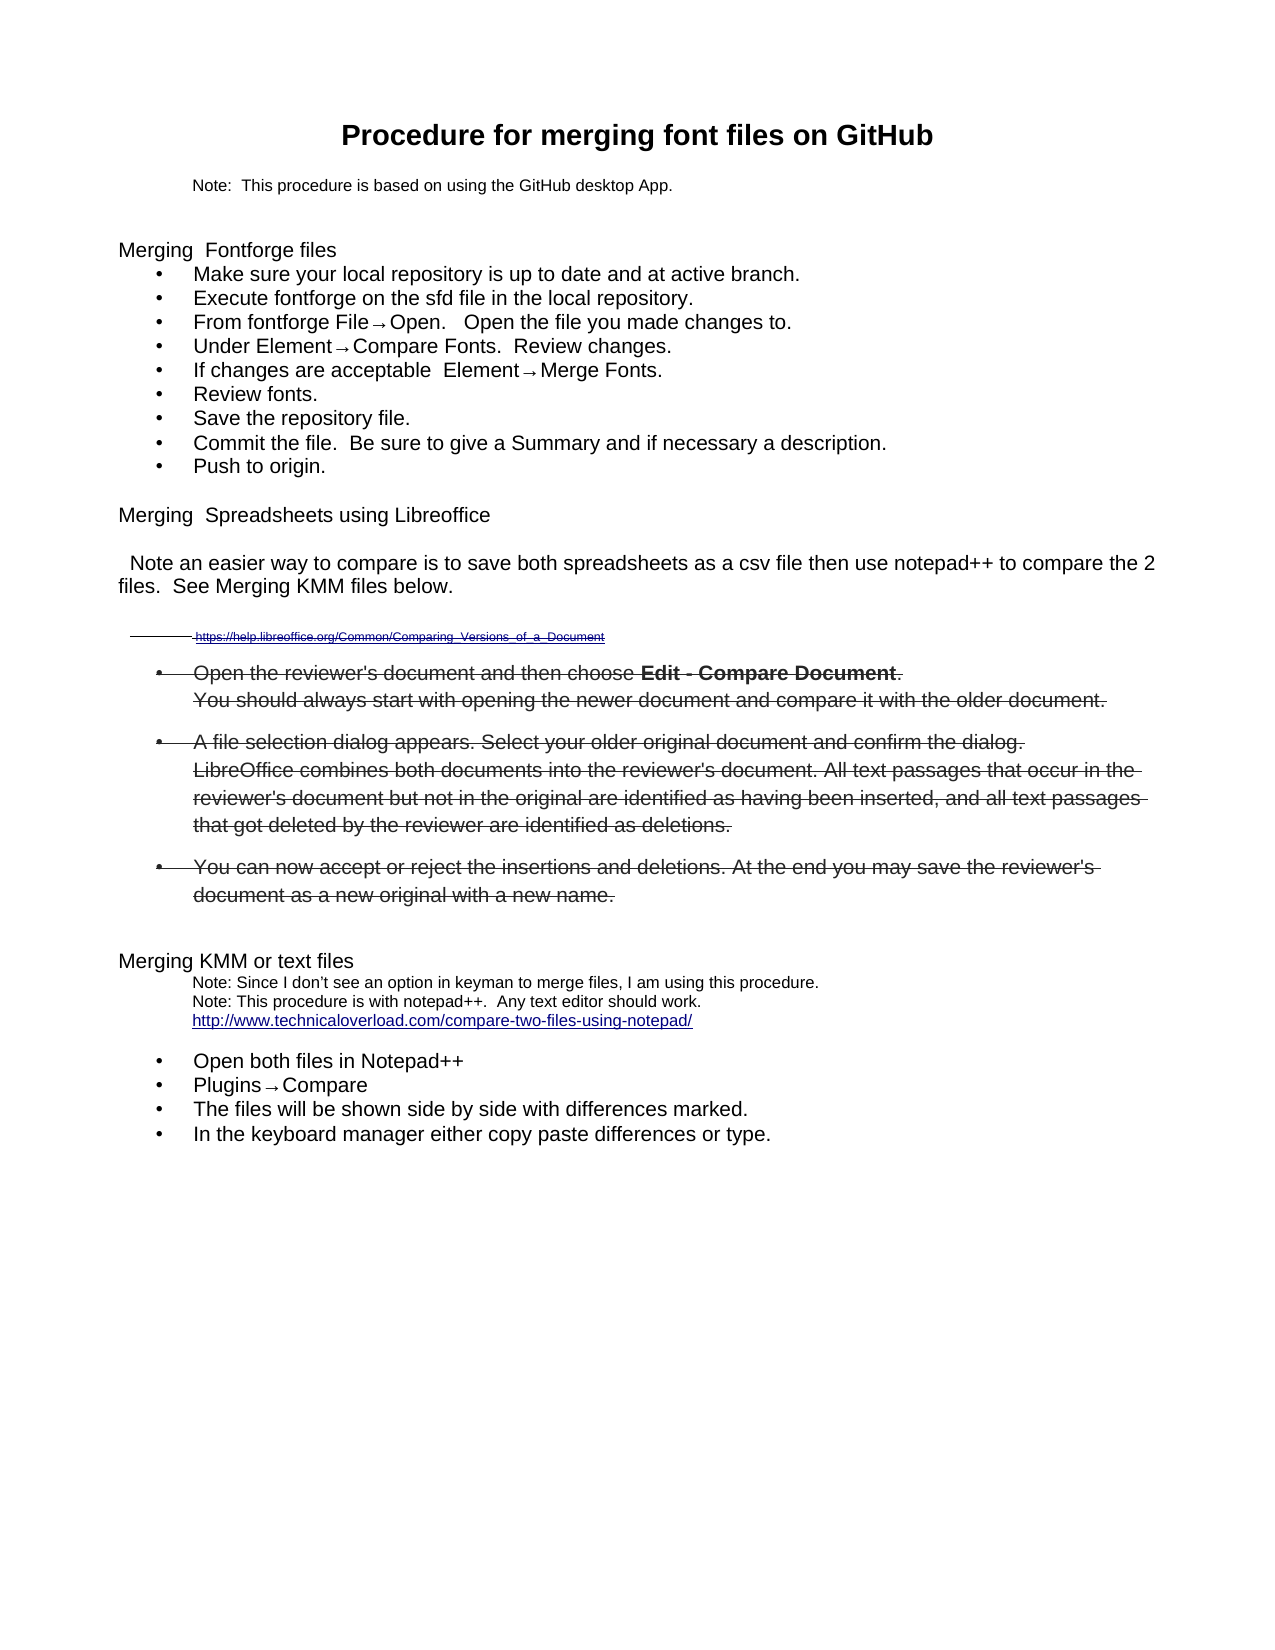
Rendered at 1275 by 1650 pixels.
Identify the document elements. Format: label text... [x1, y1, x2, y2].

list Push to origin. [156, 454, 1157, 478]
text http://www.technicaloverload.com/compare-two-files-using-notepad/ [192, 1011, 1157, 1030]
text https://help.libreoffice.org/Common/Comparing_Versions_of_a_Document [118, 622, 1157, 646]
text Merging Fontforge files [118, 238, 1157, 262]
list Make sure your local repository is up to date and at active branch. [156, 262, 1157, 286]
text Note: This procedure is with notepad++. Any text editor should work. [192, 992, 1157, 1011]
text Merging KMM or text files [118, 948, 1157, 972]
list Commit the file. Be sure to give a Summary and if necessary a description. [156, 430, 1157, 454]
list Execute fontforge on the sfd file in the local repository. [156, 286, 1157, 310]
text Procedure for merging font files on GitHub [118, 118, 1157, 152]
list Plugins→Compare [156, 1073, 1157, 1097]
list You can now accept or reject the insertions and deletions. At the end you may save the reviewer's document as a new original with a new name. [156, 855, 1157, 906]
list Open the reviewer's document and then choose Edit - Compare Document. You should always start with opening the newer document and compare it with the older document. [156, 661, 1157, 712]
list From fontforge File→Open. Open the file you made changes to. [156, 310, 1157, 334]
list A file selection dialog appears. Select your older original document and confirm the dialog. LibreOffice combines both documents into the reviewer's document. All text passages that occur in the reviewer's document but not in the original are identified as having been inserted, and all text passages that got deleted by the reviewer are identified as deletions. [156, 730, 1157, 837]
text Merging Spreadsheets using Libreoffice [118, 502, 1157, 526]
list Review fonts. [156, 382, 1157, 406]
list Open both files in Notepad++ [156, 1049, 1157, 1073]
list In the keyboard manager either copy paste differences or type. [156, 1121, 1157, 1145]
list Save the repository file. [156, 406, 1157, 430]
text Note an easier way to compare is to save both spreadsheets as a csv file then use notepad++ to compare the 2 files. See Merging KMM files below. [118, 550, 1157, 598]
text Note: Since I don’t see an option in keyman to merge files, I am using this procedure. [192, 972, 1157, 992]
text Note: This procedure is based on using the GitHub desktop App. [192, 176, 1157, 195]
list The files will be shown side by side with differences marked. [156, 1097, 1157, 1121]
list If changes are acceptable Element→Merge Fonts. [156, 358, 1157, 382]
list Under Element→Compare Fonts. Review changes. [156, 334, 1157, 358]
